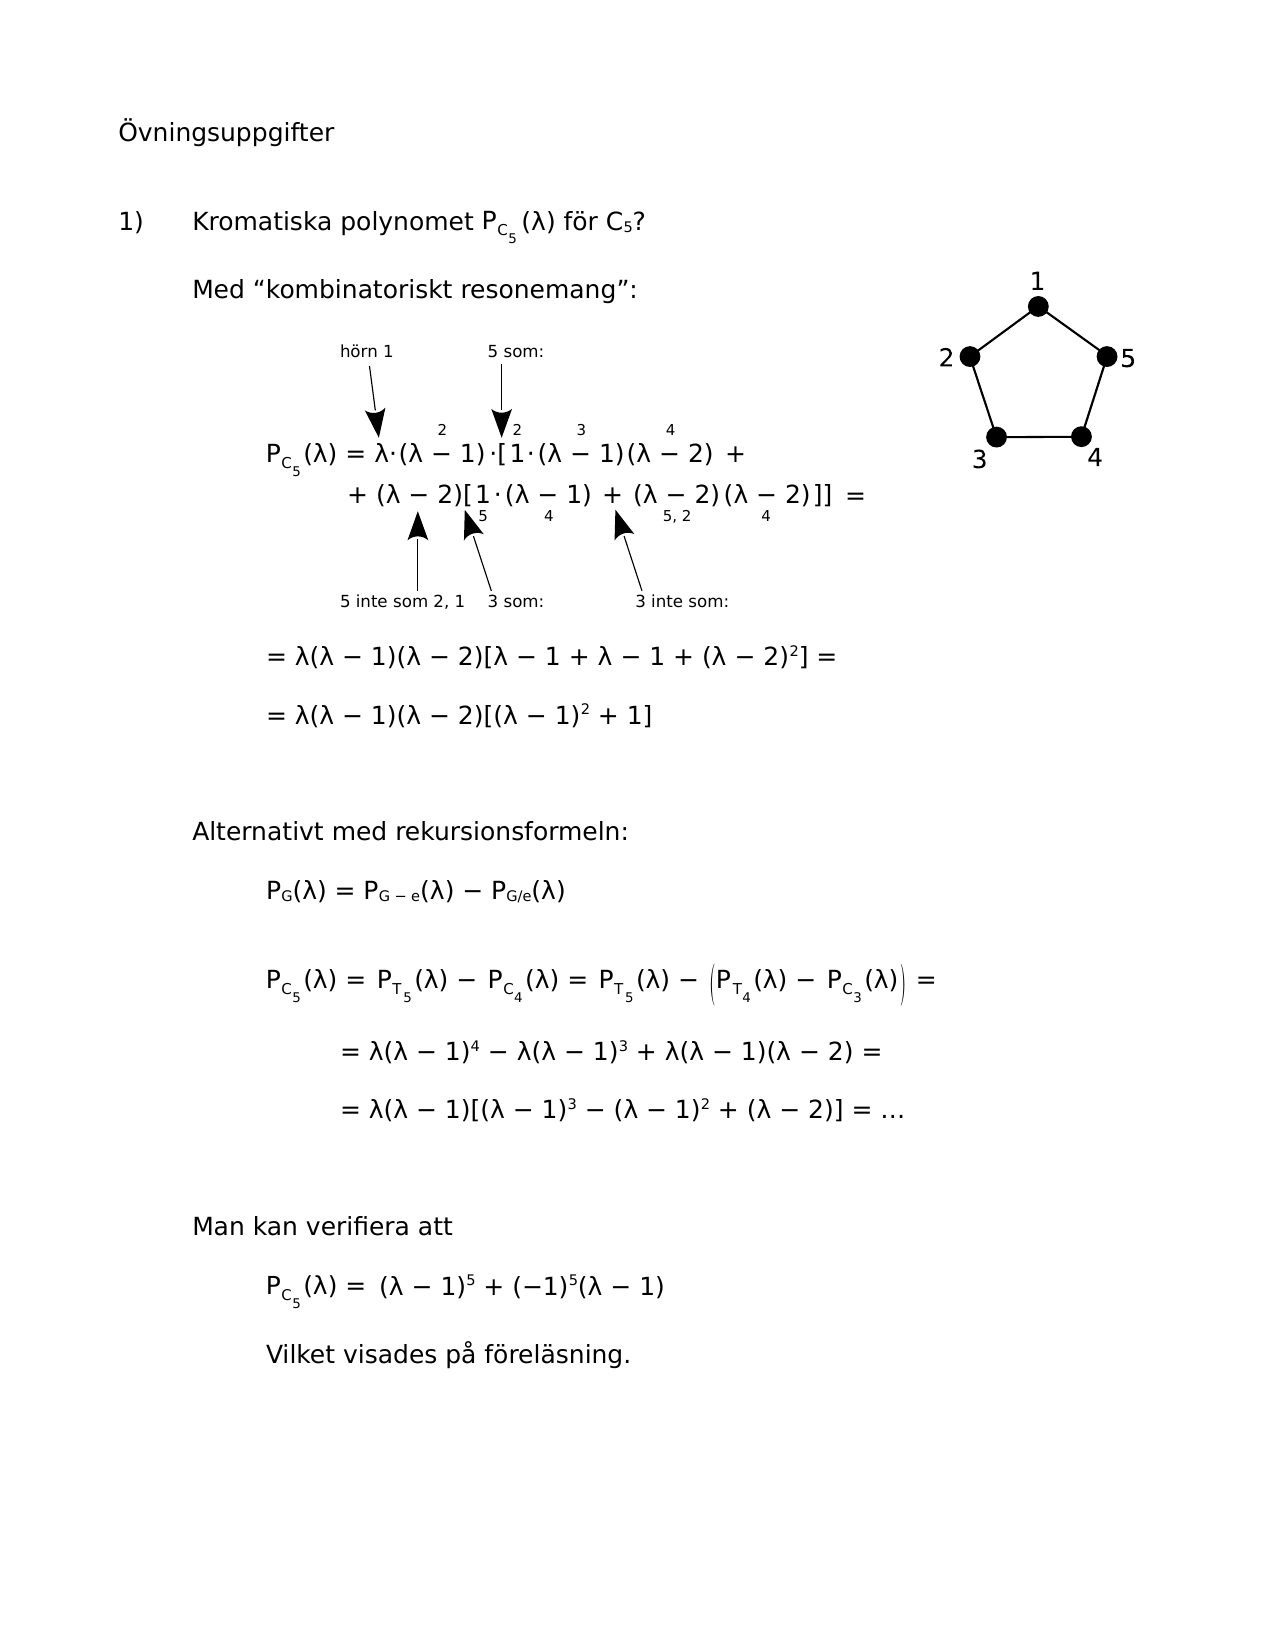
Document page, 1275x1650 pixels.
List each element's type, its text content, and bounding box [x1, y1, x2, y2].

text 5 inte som 2, 1 3 som: 3 inte som: [118, 584, 1157, 613]
text [979, 334, 1098, 363]
text = λ(λ − 1)(λ − 2)[(λ − 1)2 + 1] [118, 701, 1157, 730]
text Vilket visades på föreläsning. [118, 1341, 1157, 1370]
text Man kan verifiera att [118, 1212, 1157, 1242]
text Alternativt med rekursionsformeln: [118, 818, 1157, 847]
text = λ(λ − 1)4 − λ(λ − 1)3 + λ(λ − 1)(λ − 2) = [118, 1037, 1157, 1067]
text [1081, 334, 1157, 363]
text Med “kombinatoriskt resonemang”: [118, 276, 1157, 305]
text PG(λ) = PG − e(λ) − PG/e(λ) [118, 876, 1157, 905]
text = λ(λ − 1)(λ − 2)[λ − 1 + λ − 1 + (λ − 2)2] = [118, 643, 1157, 672]
text = [118, 479, 1157, 526]
text Övningsuppgifter [118, 118, 1157, 147]
text hörn 1 5 som: [118, 334, 997, 363]
text (λ − 1)5 + (−1)5(λ − 1) [118, 1271, 1157, 1311]
text = λ(λ − 1)[(λ − 1)3 − (λ − 1)2 + (λ − 2)] = … [118, 1096, 1157, 1125]
text 1) Kromatiska polynomet (λ) för C5? [118, 206, 1157, 246]
